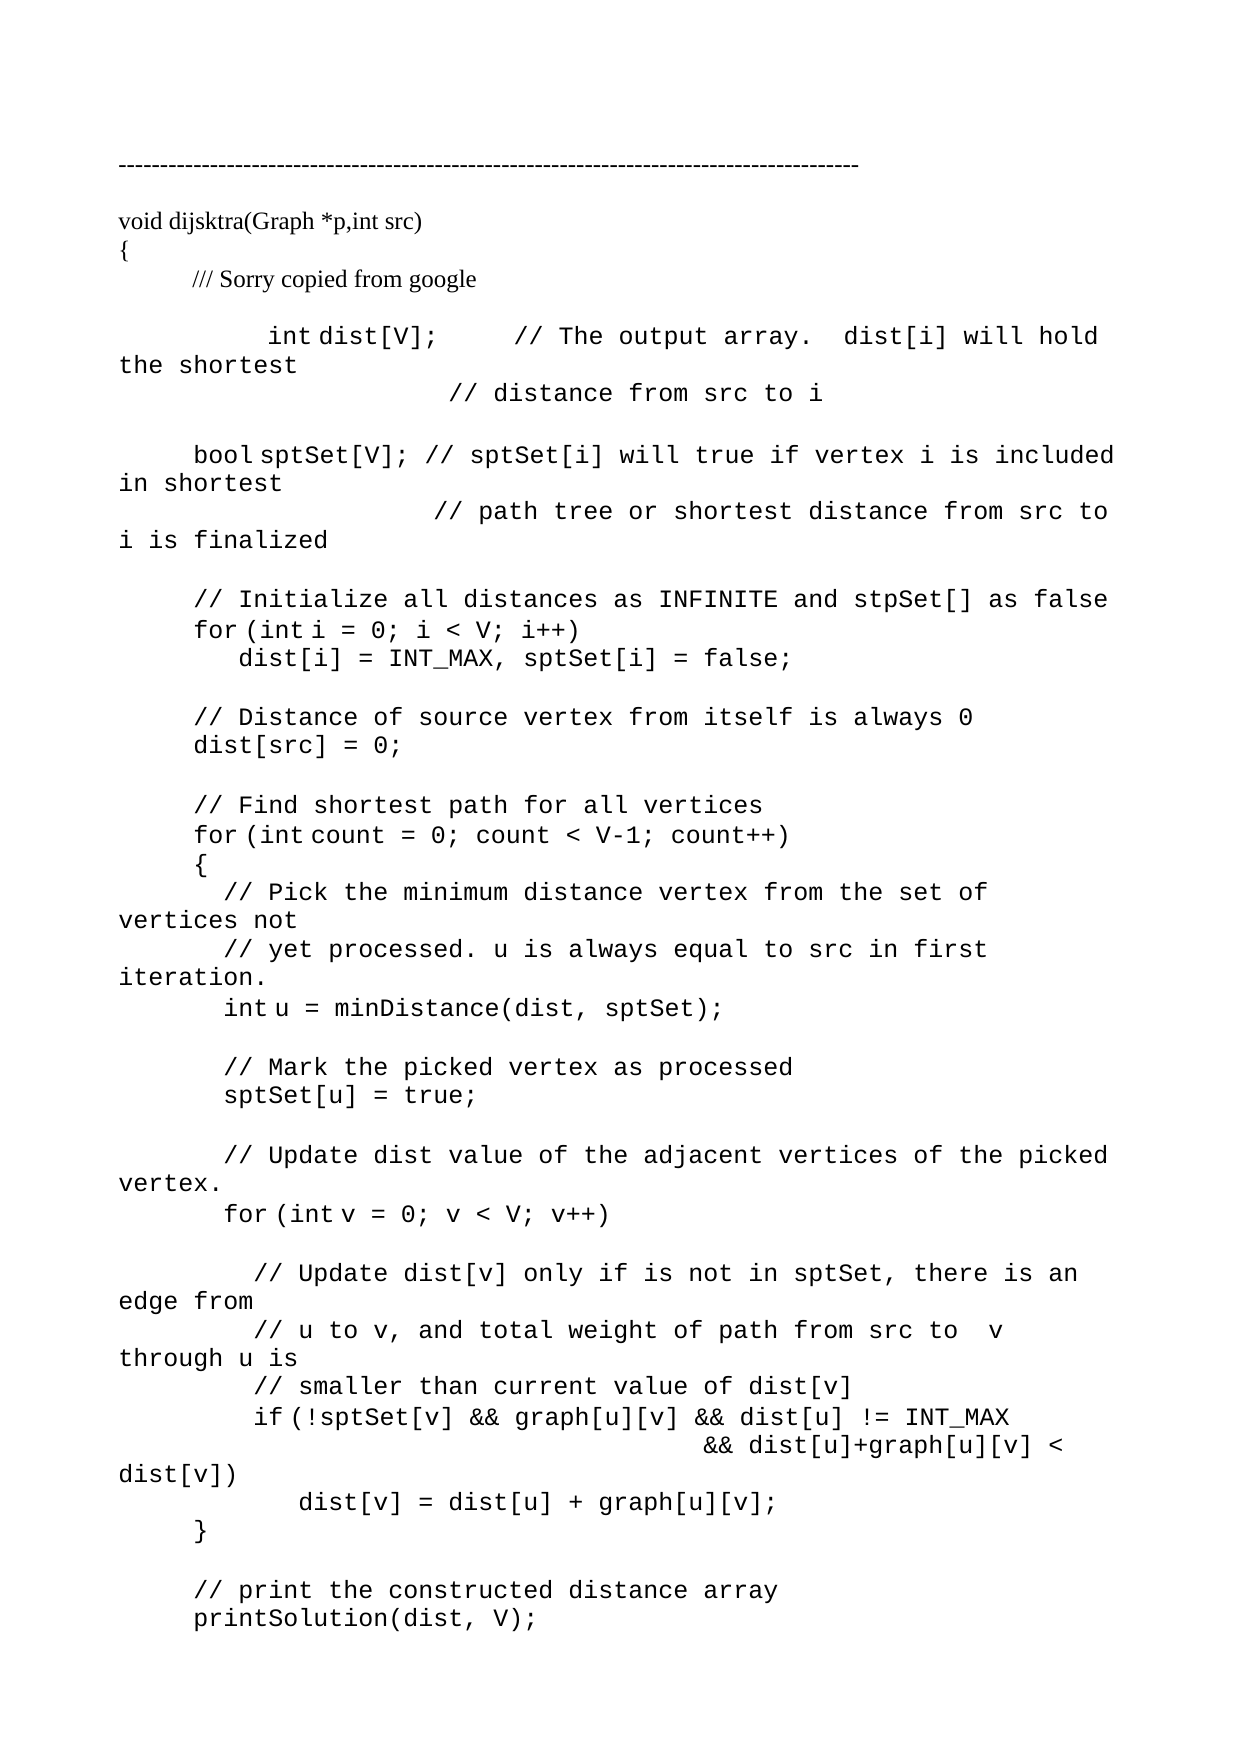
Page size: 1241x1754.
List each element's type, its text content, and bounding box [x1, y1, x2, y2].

text { [118, 851, 1122, 880]
text if (!sptSet[v] && graph[u][v] && dist[u] != INT_MAX [118, 1402, 1122, 1433]
text // Initialize all distances as INFINITE and stpSet[] as false [118, 586, 1122, 615]
text printSolution(dist, V); [118, 1606, 1122, 1634]
text int dist[V]; // The output array. dist[i] will hold the shortest [118, 321, 1122, 381]
text // Find shortest path for all vertices [118, 792, 1122, 821]
text { [118, 235, 1122, 264]
text } [118, 1518, 1122, 1546]
text // yet processed. u is always equal to src in first iteration. [118, 936, 1122, 993]
text dist[src] = 0; [118, 733, 1122, 761]
text dist[i] = INT_MAX, sptSet[i] = false; [118, 646, 1122, 674]
text // Distance of source vertex from itself is always 0 [118, 705, 1122, 733]
text for (int i = 0; i < V; i++) [118, 615, 1122, 646]
text sptSet[u] = true; [118, 1083, 1122, 1111]
text // Update dist value of the adjacent vertices of the picked vertex. [118, 1142, 1122, 1199]
text int u = minDistance(dist, sptSet); [118, 993, 1122, 1024]
text for (int v = 0; v < V; v++) [118, 1199, 1122, 1230]
text // u to v, and total weight of path from src to v through u is [118, 1317, 1122, 1374]
text // Pick the minimum distance vertex from the set of vertices not [118, 880, 1122, 936]
text for (int count = 0; count < V-1; count++) [118, 821, 1122, 851]
text /// Sorry copied from google [118, 264, 1122, 293]
text // Mark the picked vertex as processed [118, 1055, 1122, 1083]
text // path tree or shortest distance from src to i is finalized [118, 499, 1122, 556]
text // distance from src to i [118, 381, 1122, 409]
text // smaller than current value of dist[v] [118, 1374, 1122, 1402]
text bool sptSet[V]; // sptSet[i] will true if vertex i is included in shortest [118, 440, 1122, 499]
text void dijsktra(Graph *p,int src) [118, 206, 1122, 235]
text ----------------------------------------------------------------------------------------- [118, 149, 1122, 178]
text // Update dist[v] only if is not in sptSet, there is an edge from [118, 1261, 1122, 1317]
text dist[v] = dist[u] + graph[u][v]; [118, 1490, 1122, 1518]
text // print the constructed distance array [118, 1577, 1122, 1606]
text && dist[u]+graph[u][v] < dist[v]) [118, 1433, 1122, 1490]
